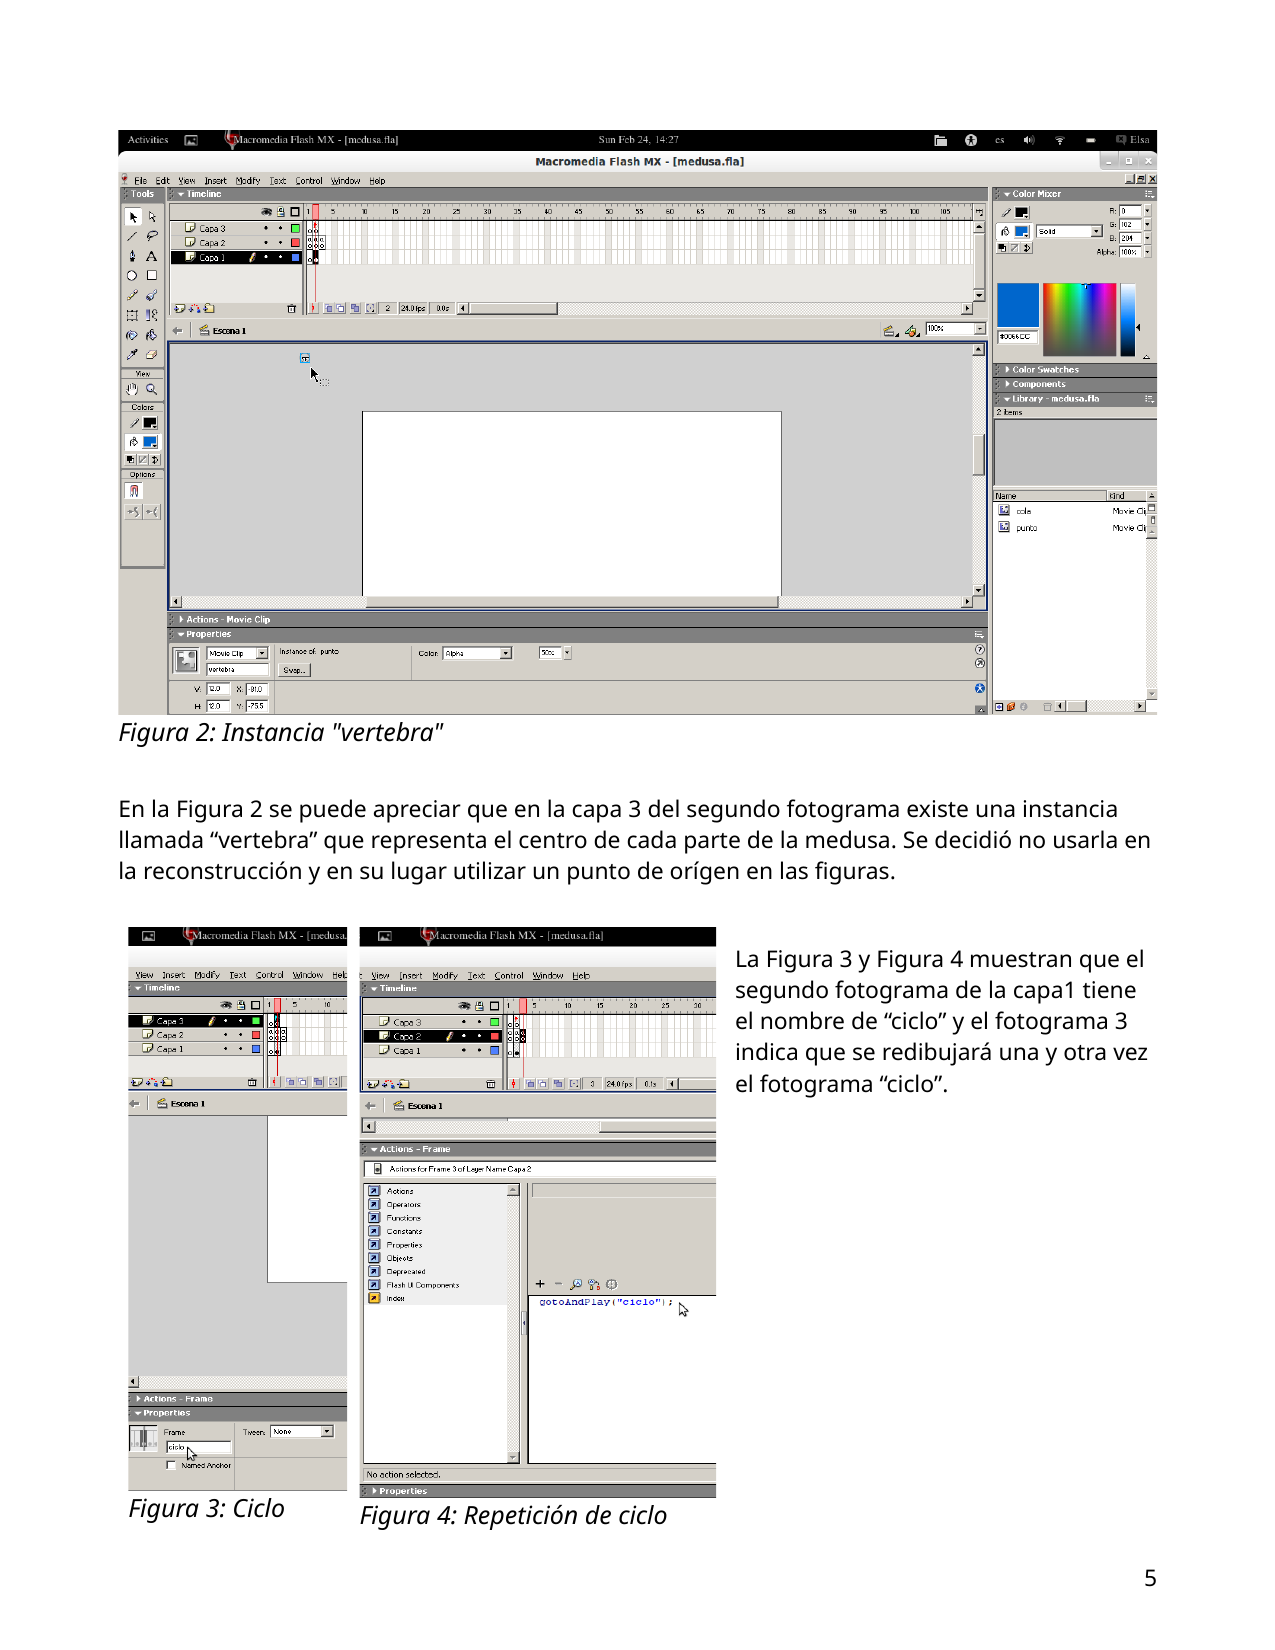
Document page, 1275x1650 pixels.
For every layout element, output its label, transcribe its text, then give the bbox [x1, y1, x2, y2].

picture [359, 927, 717, 1498]
text Figura 4: Repetición de ciclo [359, 927, 720, 1532]
picture [128, 927, 348, 1491]
text Figura 2: Instancia "vertebra" [118, 715, 1157, 749]
text La Figura 3 y Figura 4 muestran que el segundo fotograma de la capa1 tiene el nombre de “ciclo” y el fotograma 3 indica que se redibujará una y otra vez el fotograma “ciclo”. [720, 942, 1157, 1099]
text Figura 3: Ciclo [128, 927, 349, 1524]
picture [118, 130, 1158, 715]
text En la Figura 2 se puede apreciar que en la capa 3 del segundo fotograma existe una instancia llamada “vertebra” que representa el centro de cada parte de la medusa. Se decidió no usarla en la reconstrucción y en su lugar utilizar un punto de orígen en las figuras. [118, 792, 1157, 886]
